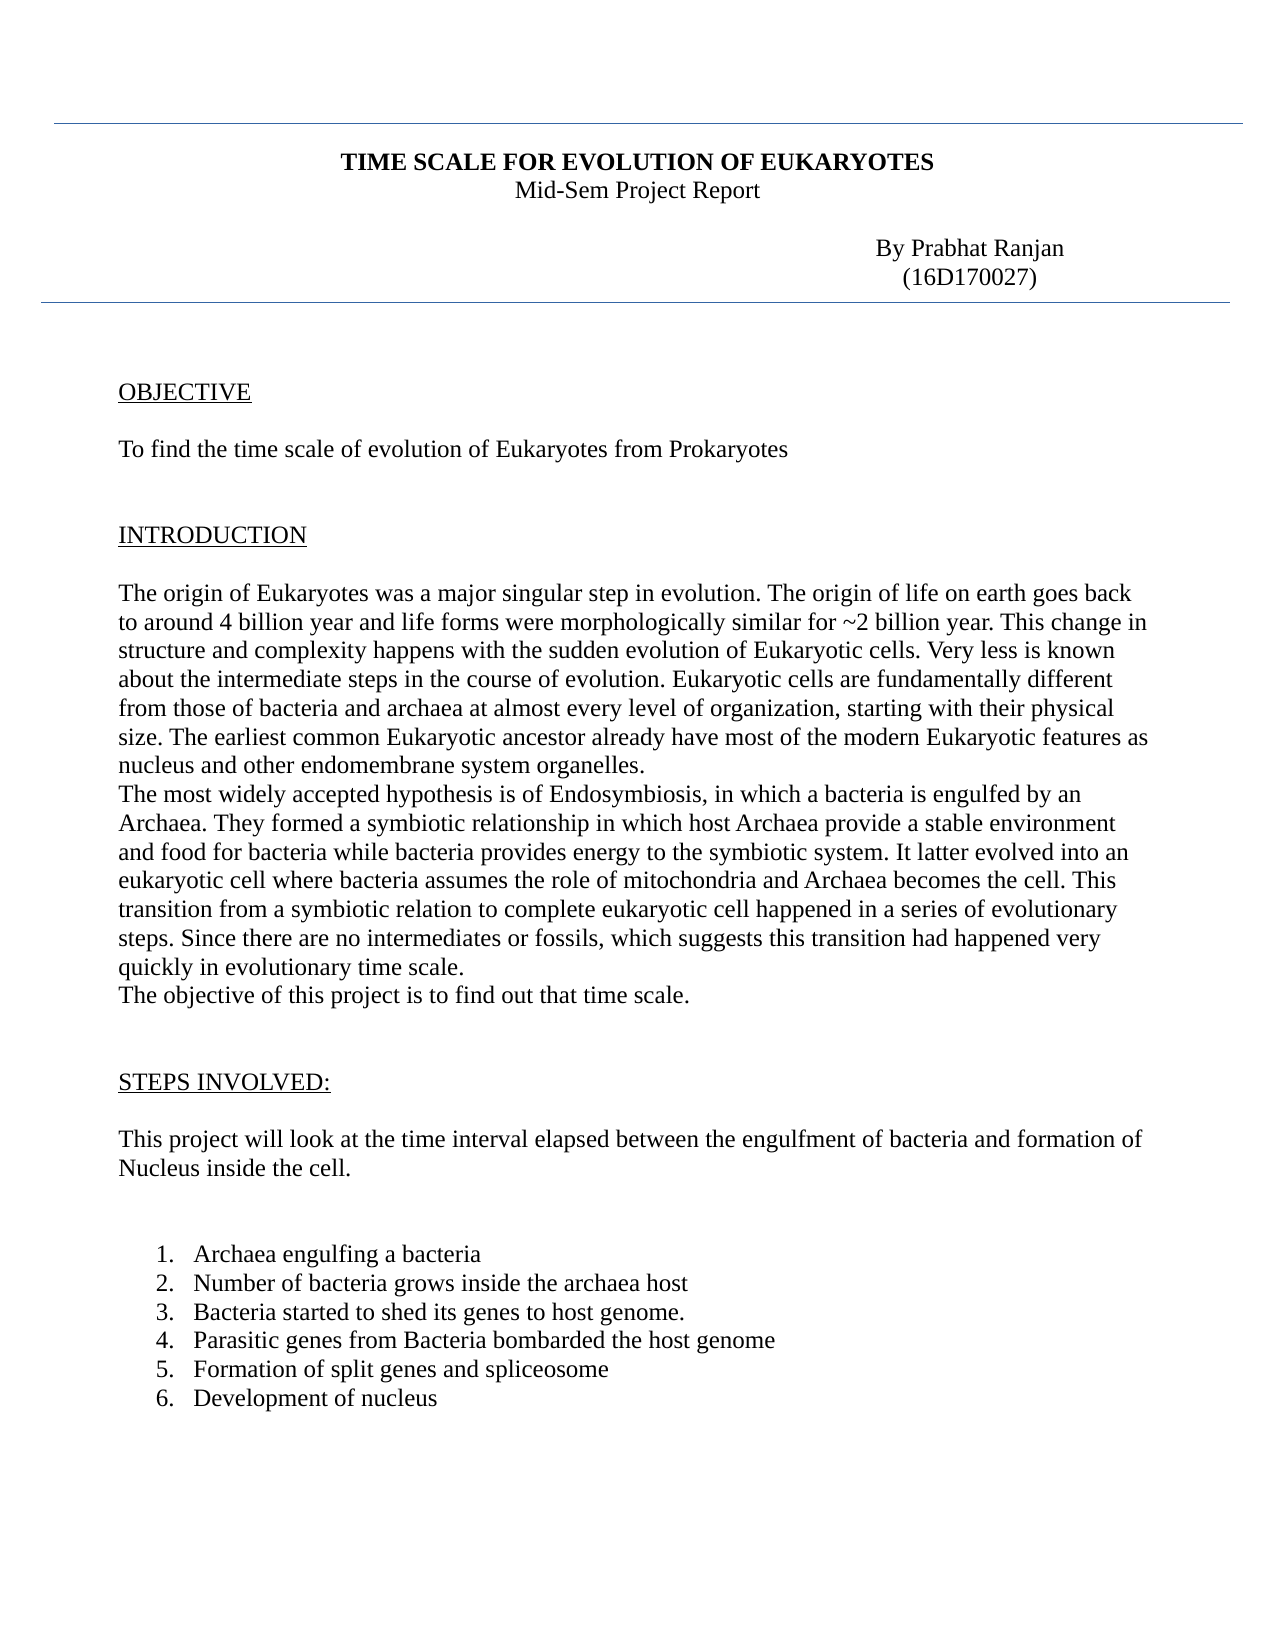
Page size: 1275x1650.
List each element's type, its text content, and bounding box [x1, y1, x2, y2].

text (16D170027) [118, 262, 1157, 291]
list Archaea engulfing a bacteria [156, 1239, 1157, 1268]
text TIME SCALE FOR EVOLUTION OF EUKARYOTES [118, 147, 1157, 176]
text By Prabhat Ranjan [118, 233, 1157, 262]
list Number of bacteria grows inside the archaea host [156, 1268, 1157, 1297]
text To find the time scale of evolution of Eukaryotes from Prokaryotes [118, 434, 1157, 463]
list Bacteria started to shed its genes to host genome. [156, 1297, 1157, 1326]
text This project will look at the time interval elapsed between the engulfment of bacteria and formation of Nucleus inside the cell. [118, 1124, 1157, 1182]
text The most widely accepted hypothesis is of Endosymbiosis, in which a bacteria is engulfed by an Archaea. They formed a symbiotic relationship in which host Archaea provide a stable environment and food for bacteria while bacteria provides energy to the symbiotic system. It latter evolved into an eukaryotic cell where bacteria assumes the role of mitochondria and Archaea becomes the cell. This transition from a symbiotic relation to complete eukaryotic cell happened in a series of evolutionary steps. Since there are no intermediates or fossils, which suggests this transition had happened very quickly in evolutionary time scale. [118, 779, 1157, 981]
list Parasitic genes from Bacteria bombarded the host genome [156, 1326, 1157, 1354]
text Mid-Sem Project Report [118, 176, 1157, 204]
text OBJECTIVE [118, 377, 1157, 406]
text INTRODUCTION [118, 521, 1157, 549]
list Development of nucleus [156, 1383, 1157, 1412]
text STEPS INVOLVED: [118, 1067, 1157, 1096]
text The objective of this project is to find out that time scale. [118, 981, 1157, 1009]
list Formation of split genes and spliceosome [156, 1354, 1157, 1383]
text The origin of Eukaryotes was a major singular step in evolution. The origin of life on earth goes back to around 4 billion year and life forms were morphologically similar for ~2 billion year. This change in structure and complexity happens with the sudden evolution of Eukaryotic cells. Very less is known about the intermediate steps in the course of evolution. Eukaryotic cells are fundamentally different from those of bacteria and archaea at almost every level of organization, starting with their physical size. The earliest common Eukaryotic ancestor already have most of the modern Eukaryotic features as nucleus and other endomembrane system organelles. [118, 578, 1157, 779]
